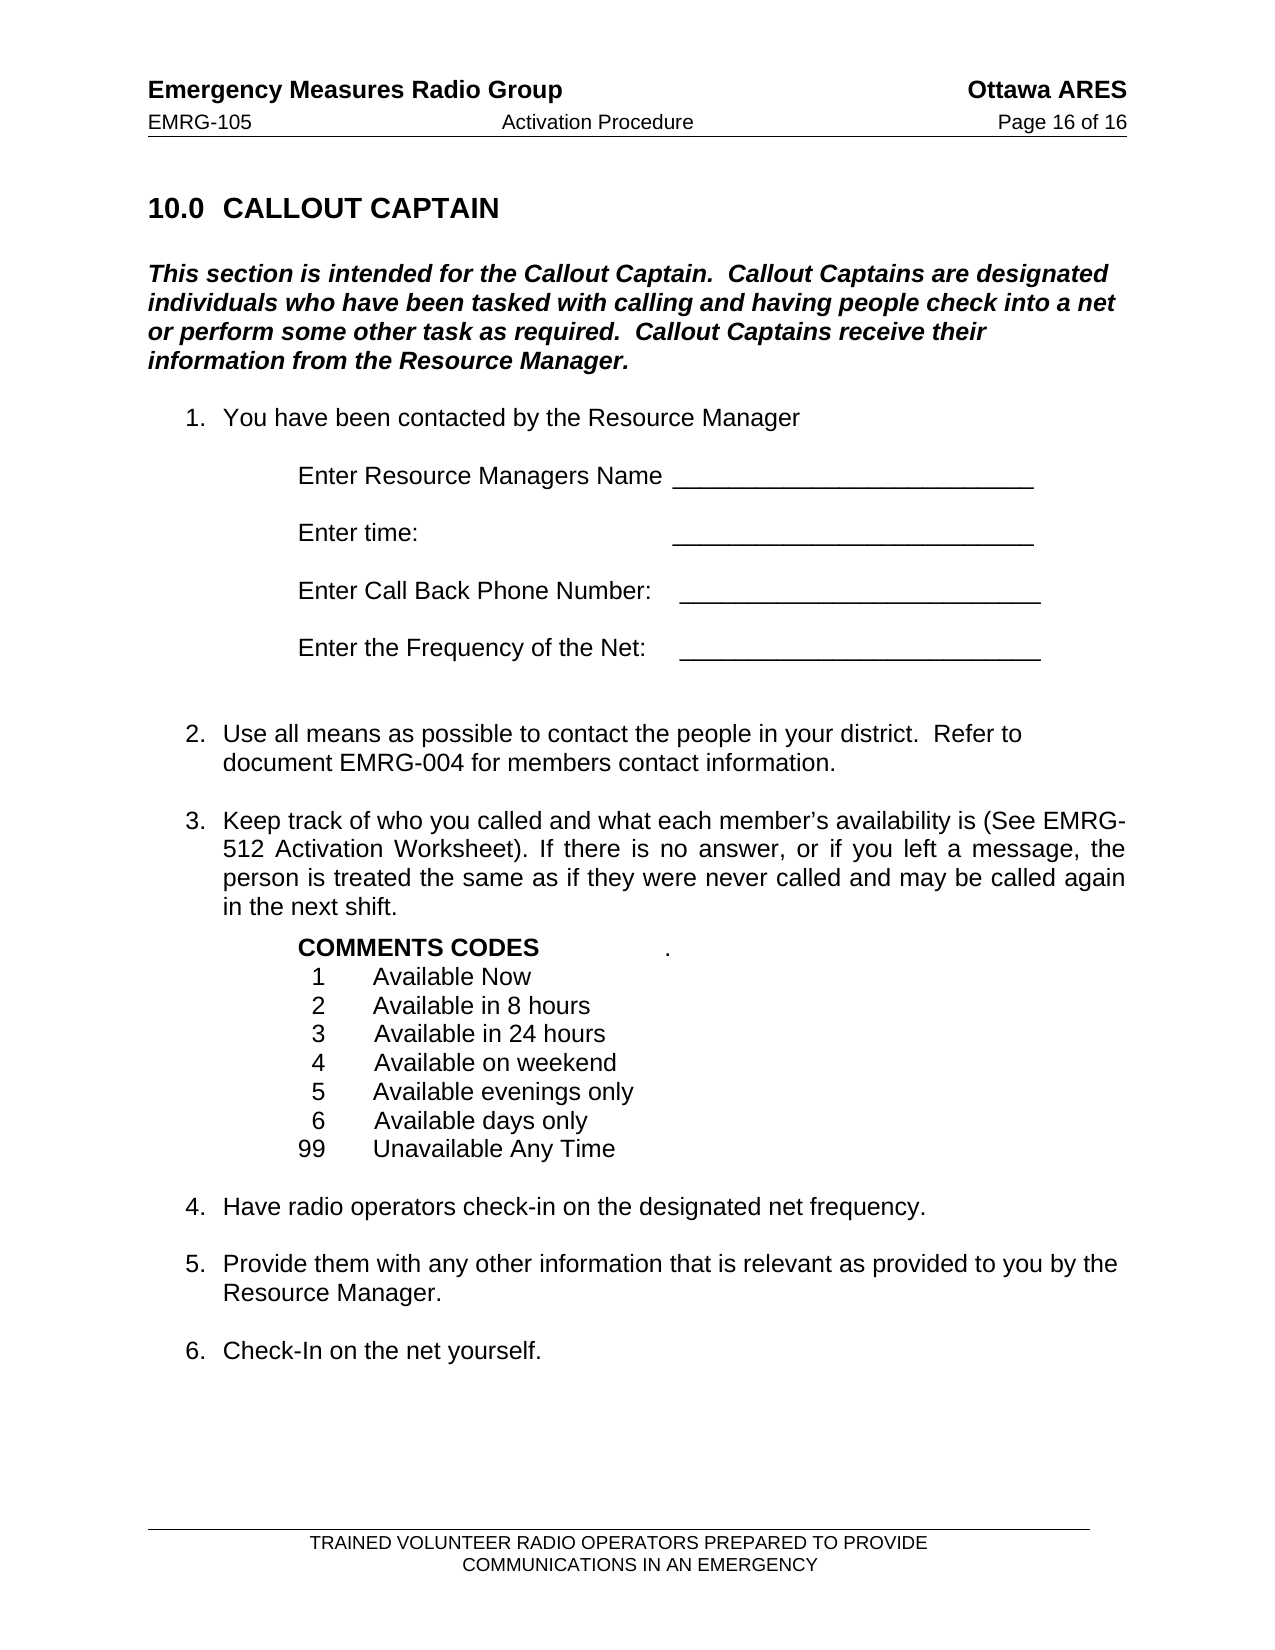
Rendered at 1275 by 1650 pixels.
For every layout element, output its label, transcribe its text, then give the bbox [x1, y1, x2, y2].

list Check-In on the net yourself. [185, 1336, 1127, 1364]
text 1 Available Now [298, 962, 1127, 991]
text 2. Use all means as possible to contact the people in your district. Refer to document EMRG-004 for members contact information. [185, 719, 1127, 777]
text Enter Call Back Phone Number: __________________________ [223, 576, 1127, 604]
subtitle 10.0 Callout Captain [148, 191, 1127, 224]
text This section is intended for the Callout Captain. Callout Captains are designated individuals who have been tasked with calling and having people check into a net or perform some other task as required. Callout Captains receive their information from the Resource Manager. [148, 259, 1127, 374]
text 2 Available in 8 hours [298, 991, 1127, 1019]
text 4 Available on weekend [298, 1048, 1127, 1077]
text COMMENTS CODES . [298, 933, 1127, 962]
text Enter Resource Managers Name __________________________ [148, 461, 1127, 489]
text Enter time: __________________________ [148, 518, 1127, 547]
list Have radio operators check-in on the designated net frequency. [185, 1192, 1127, 1221]
text 3 Available in 24 hours [298, 1019, 1127, 1048]
text 6 Available days only [298, 1106, 1127, 1134]
list Provide them with any other information that is relevant as provided to you by the Resource Manager. [185, 1249, 1127, 1307]
text 1. You have been contacted by the Resource Manager [148, 403, 1127, 432]
text 5 Available evenings only [298, 1077, 1127, 1106]
text Enter the Frequency of the Net: __________________________ [148, 633, 1127, 662]
list Keep track of who you called and what each member’s availability is (See EMRG-512 Activation Worksheet). If there is no answer, or if you left a message, the person is treated the same as if they were never called and may be called again in the next shift. [185, 806, 1127, 921]
text 99 Unavailable Any Time [298, 1134, 1127, 1163]
